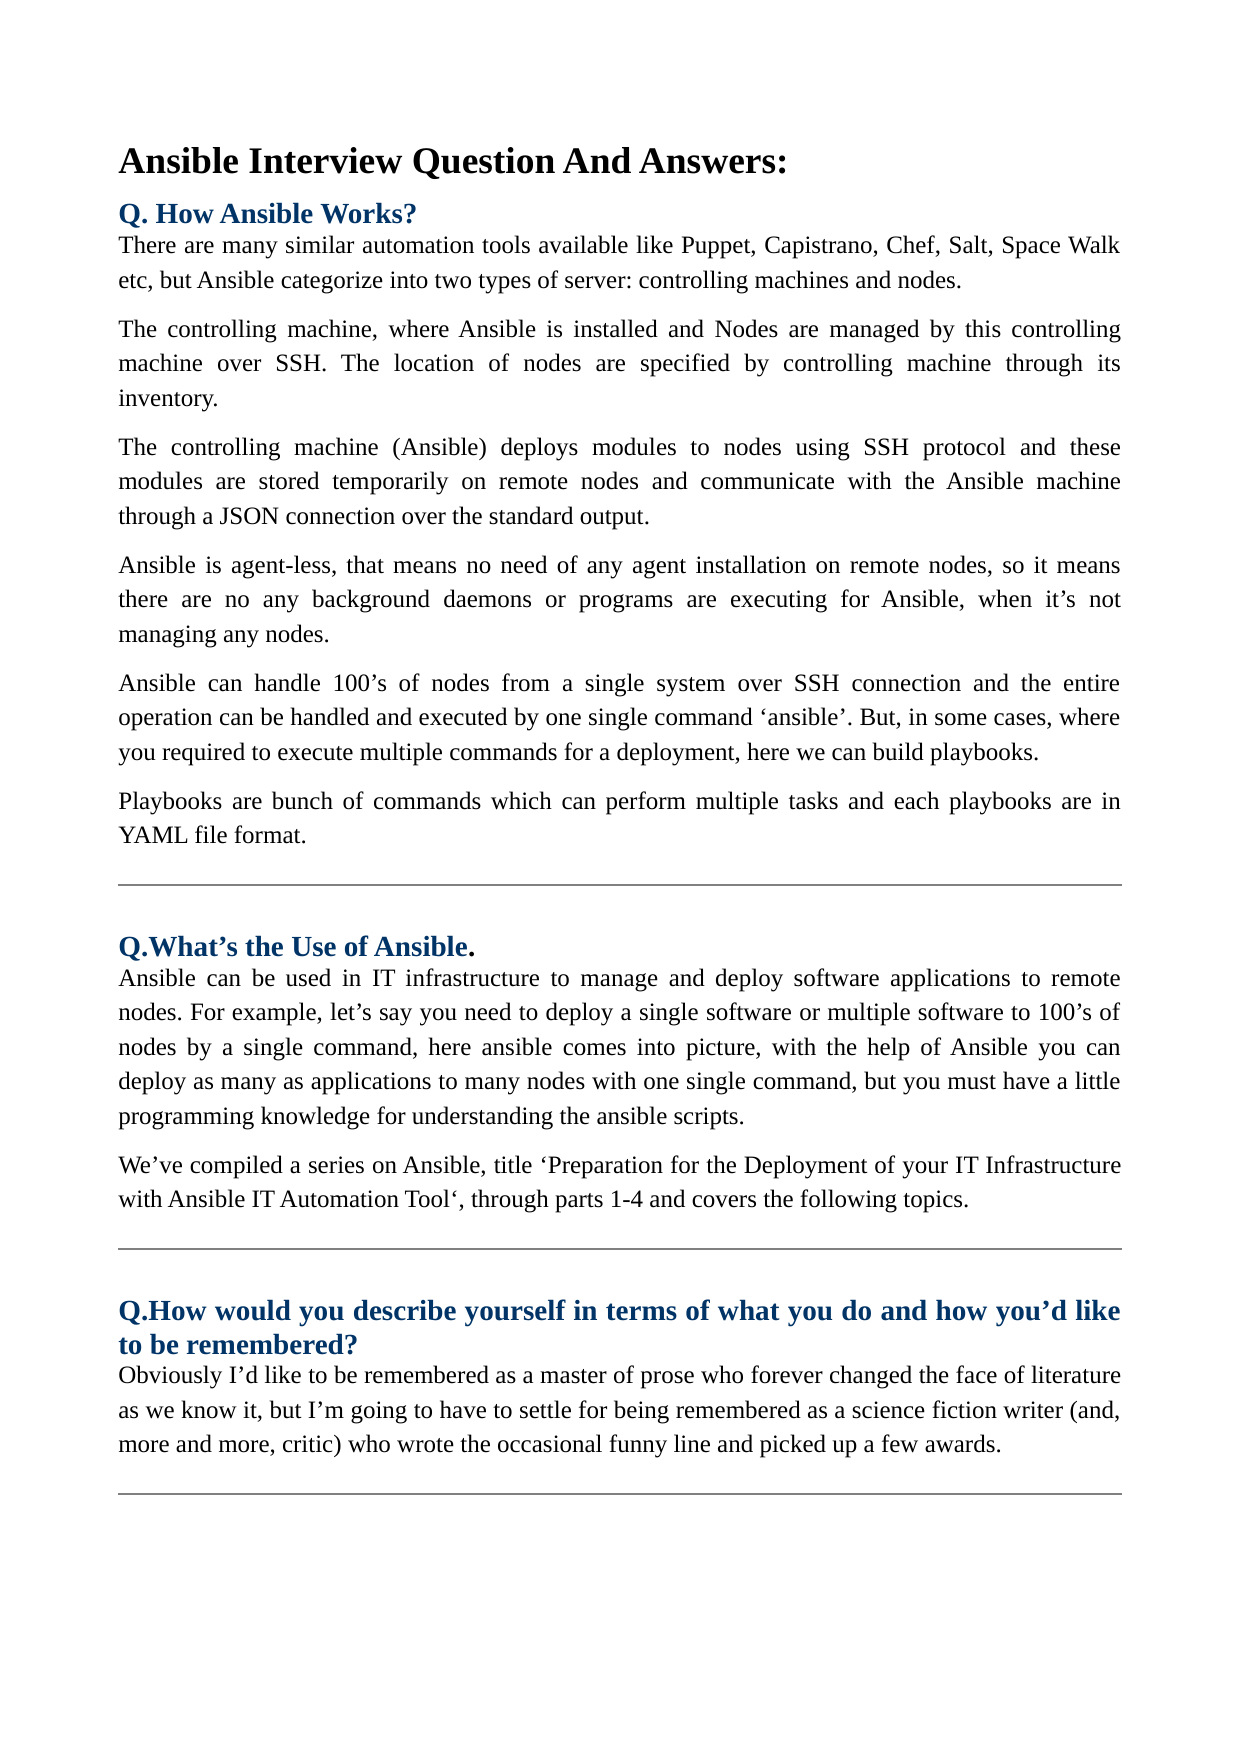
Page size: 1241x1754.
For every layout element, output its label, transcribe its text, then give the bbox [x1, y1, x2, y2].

text The controlling machine, where Ansible is installed and Nodes are managed by this controlling machine over SSH. The location of nodes are specified by controlling machine through its inventory. [118, 314, 1122, 411]
text The controlling machine (Ansible) deploys modules to nodes using SSH protocol and these modules are stored temporarily on remote nodes and communicate with the Ansible machine through a JSON connection over the standard output. [118, 432, 1122, 529]
text Ansible can handle 100’s of nodes from a single system over SSH connection and the entire operation can be handled and executed by one single command ‘ansible’. But, in some cases, where you required to execute multiple commands for a deployment, here we can build playbooks. [118, 668, 1122, 766]
subtitle Q.What’s the Use of Ansible. [118, 929, 1122, 963]
text There are many similar automation tools available like Puppet, Capistrano, Chef, Salt, Space Walk etc, but Ansible categorize into two types of server: controlling machines and nodes. [118, 230, 1122, 293]
subtitle Q. How Ansible Works? [118, 197, 1122, 230]
subtitle Ansible Interview Question And Answers: [118, 139, 1122, 182]
text Obviously I’d like to be remembered as a master of prose who forever changed the face of literature as we know it, but I’m going to have to settle for being remembered as a science fiction writer (and, more and more, critic) who wrote the occasional funny line and picked up a few awards. [118, 1361, 1122, 1458]
text Playbooks are bunch of commands which can perform multiple tasks and each playbooks are in YAML file format. [118, 786, 1122, 849]
text We’ve compiled a series on Ansible, title ‘Preparation for the Deployment of your IT Infrastructure with Ansible IT Automation Tool‘, through parts 1-4 and covers the following topics. [118, 1150, 1122, 1213]
text Ansible is agent-less, that means no need of any agent installation on remote nodes, so it means there are no any background daemons or programs are executing for Ansible, when it’s not managing any nodes. [118, 550, 1122, 647]
subtitle Q.How would you describe yourself in terms of what you do and how you’d like to be remembered? [118, 1293, 1122, 1361]
text Ansible can be used in IT infrastructure to manage and deploy software applications to remote nodes. For example, let’s say you need to deploy a single software or multiple software to 100’s of nodes by a single command, here ansible comes into picture, with the help of Ansible you can deploy as many as applications to many nodes with one single command, but you must have a little programming knowledge for understanding the ansible scripts. [118, 963, 1122, 1129]
